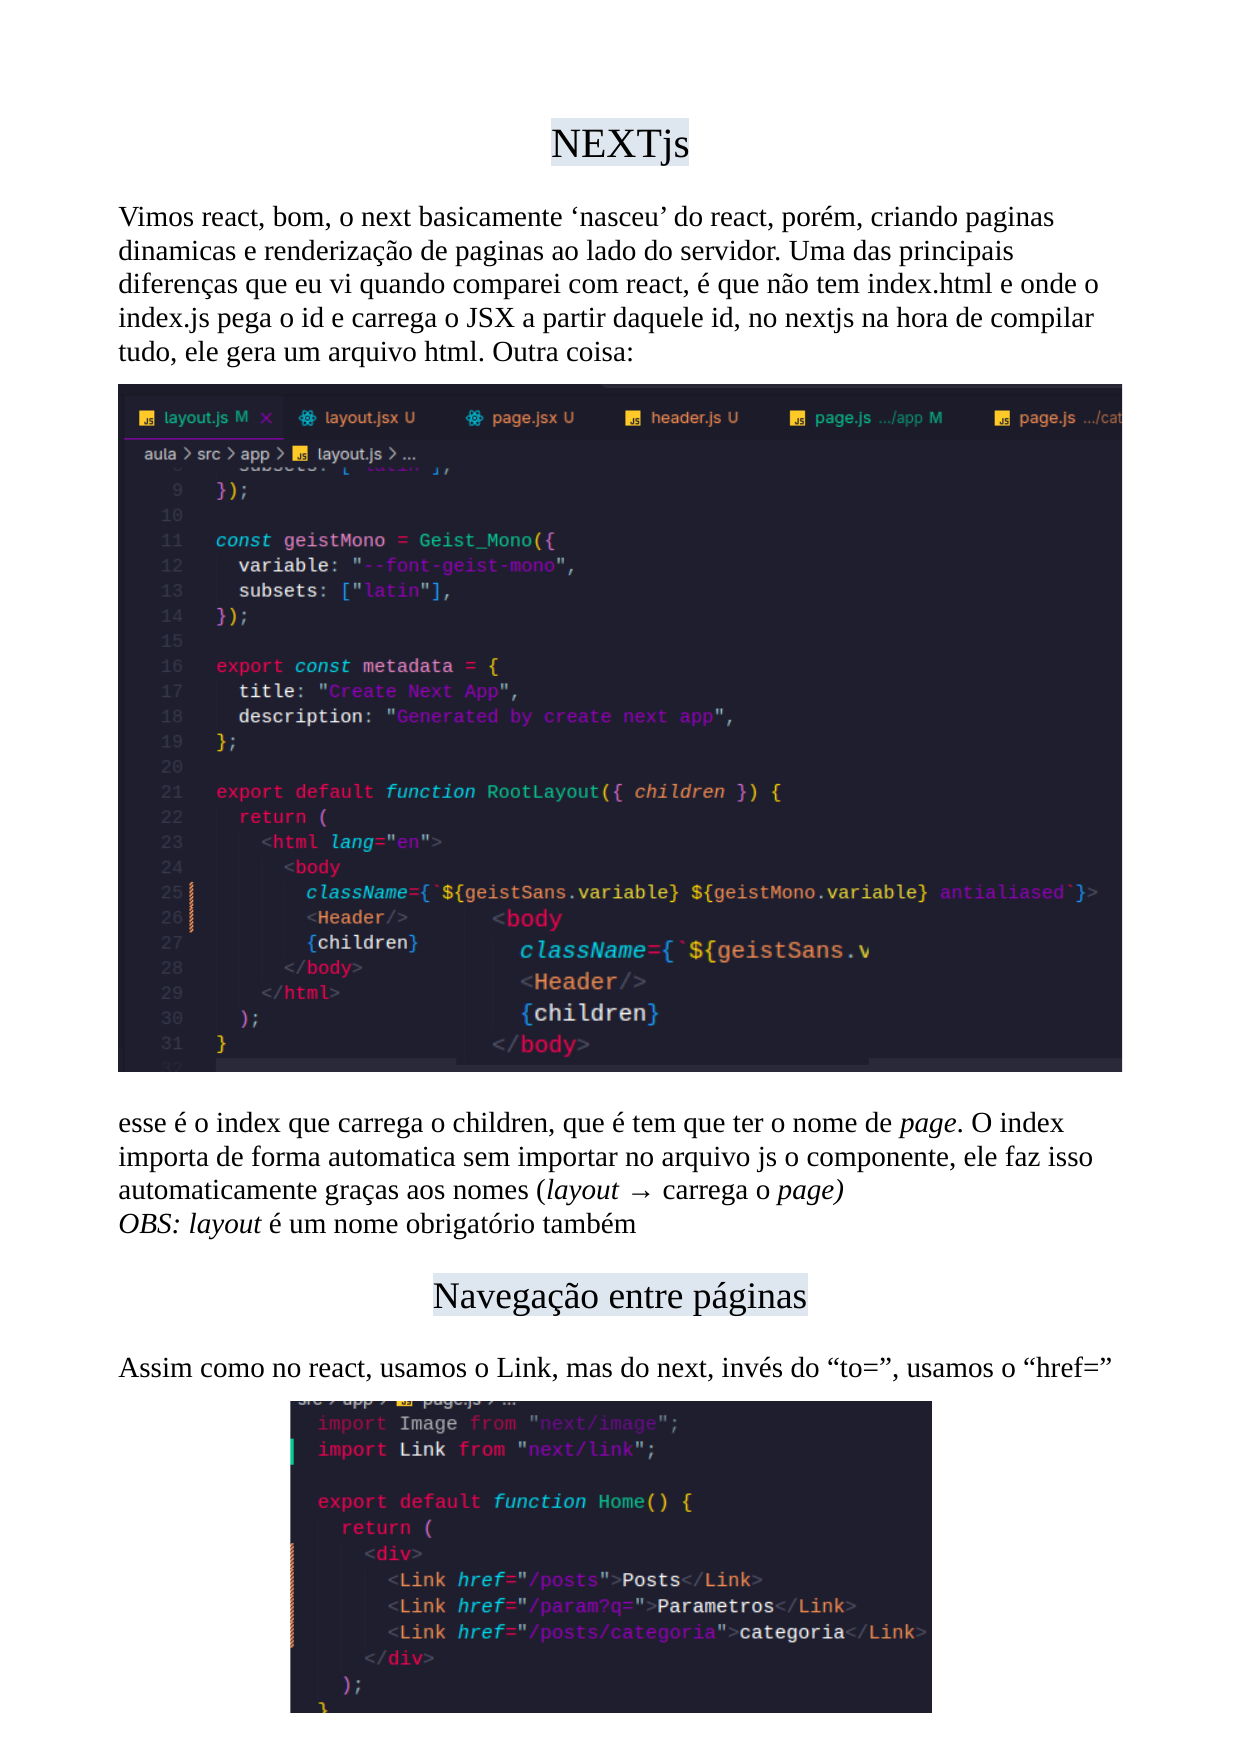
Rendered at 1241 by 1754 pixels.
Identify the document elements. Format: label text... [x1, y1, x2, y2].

text Vimos react, bom, o next basicamente ‘nasceu’ do react, porém, criando paginas dinamicas e renderização de paginas ao lado do servidor. Uma das principais diferenças que eu vi quando comparei com react, é que não tem index.html e onde o index.js pega o id e carrega o JSX a partir daquele id, no nextjs na hora de compilar tudo, ele gera um arquivo html. Outra coisa: [118, 199, 1122, 367]
text OBS: layout é um nome obrigatório também [118, 1206, 1122, 1239]
text NEXTjs [118, 118, 1122, 166]
picture [118, 384, 1123, 1072]
text Assim como no react, usamos o Link, mas do next, invés do “to=”, usamos o “href=” [118, 1350, 1122, 1383]
text esse é o index que carrega o children, que é tem que ter o nome de page. O index importa de forma automatica sem importar no arquivo js o componente, ele faz isso automaticamente graças aos nomes (layout → carrega o page) [118, 1105, 1122, 1206]
text Navegação entre páginas [118, 1273, 1122, 1316]
picture [290, 1401, 932, 1713]
